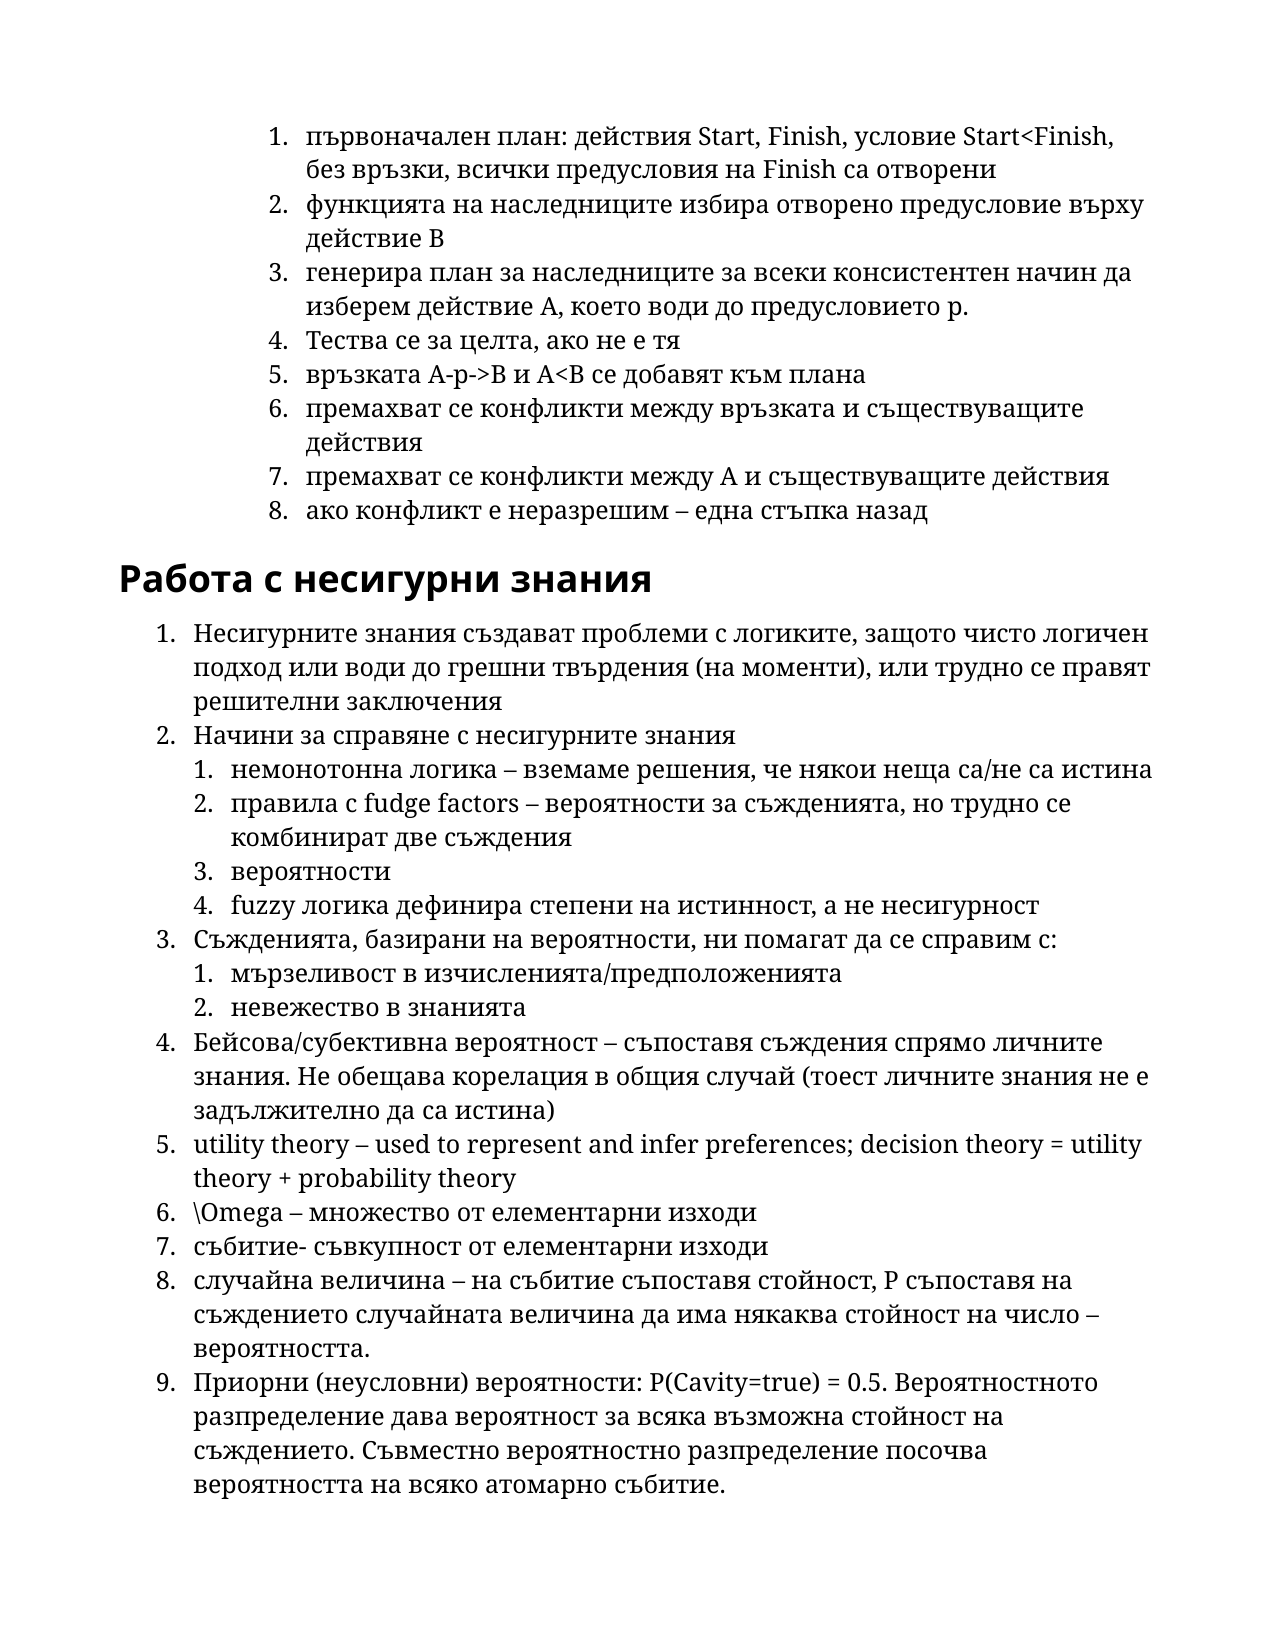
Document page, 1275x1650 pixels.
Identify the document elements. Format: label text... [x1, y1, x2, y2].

list вероятности [193, 854, 1157, 888]
list Съжденията, базирани на вероятности, ни помагат да се справим с: [156, 922, 1157, 956]
list Несигурните знания създават проблеми с логиките, защото чисто логичен подход или води до грешни твърдения (на моменти), или трудно се правят решителни заключения [156, 615, 1157, 718]
list мързеливост в изчисленията/предположенията [193, 956, 1157, 990]
list правила с fudge factors – вероятности за съжденията, но трудно се комбинират две съждения [193, 786, 1157, 854]
list събитие- съвкупност от елементарни изходи [156, 1228, 1157, 1263]
list случайна величина – на събитие съпоставя стойност, P съпоставя на съждението случайната величина да има някаква стойност на число – вероятността. [156, 1263, 1157, 1365]
list ако конфликт е неразрешим – една стъпка назад [268, 493, 1157, 527]
list Приорни (неусловни) вероятности: P(Cavity=true) = 0.5. Вероятностното разпределение дава вероятност за всяка възможна стойност на съждението. Съвместно вероятностно разпределение посочва вероятността на всяко атомарно събитие. [156, 1365, 1157, 1501]
list Начини за справяне с несигурните знания [156, 718, 1157, 752]
list невежество в знанията [193, 990, 1157, 1024]
subtitle Работа с несигурни знания [118, 552, 1157, 603]
list \Omega – множество от елементарни изходи [156, 1194, 1157, 1228]
list функцията на наследниците избира отворено предусловие върху действие B [268, 186, 1157, 254]
list връзката A-p->B и A<B се добавят към плана [268, 357, 1157, 391]
list премахват се конфликти между А и съществуващите действия [268, 459, 1157, 493]
list немонотонна логика – вземаме решения, че някои неща са/не са истина [193, 752, 1157, 786]
list премахват се конфликти между връзката и съществуващите действия [268, 391, 1157, 459]
list fuzzy логика дефинира степени на истинност, а не несигурност [193, 888, 1157, 922]
list Бейсова/субективна вероятност – съпоставя съждения спрямо личните знания. Не обещава корелация в общия случай (тоест личните знания не е задължително да са истина) [156, 1024, 1157, 1126]
list първоначален план: действия Start, Finish, условие Start<Finish, без връзки, всички предусловия на Finish са отворени [268, 118, 1157, 186]
list utility theory – used to represent and infer preferences; decision theory = utility theory + probability theory [156, 1126, 1157, 1194]
list генерира план за наследниците за всеки консистентен начин да изберем действие А, което води до предусловието p. [268, 254, 1157, 322]
list Тества се за целта, ако не е тя [268, 322, 1157, 357]
